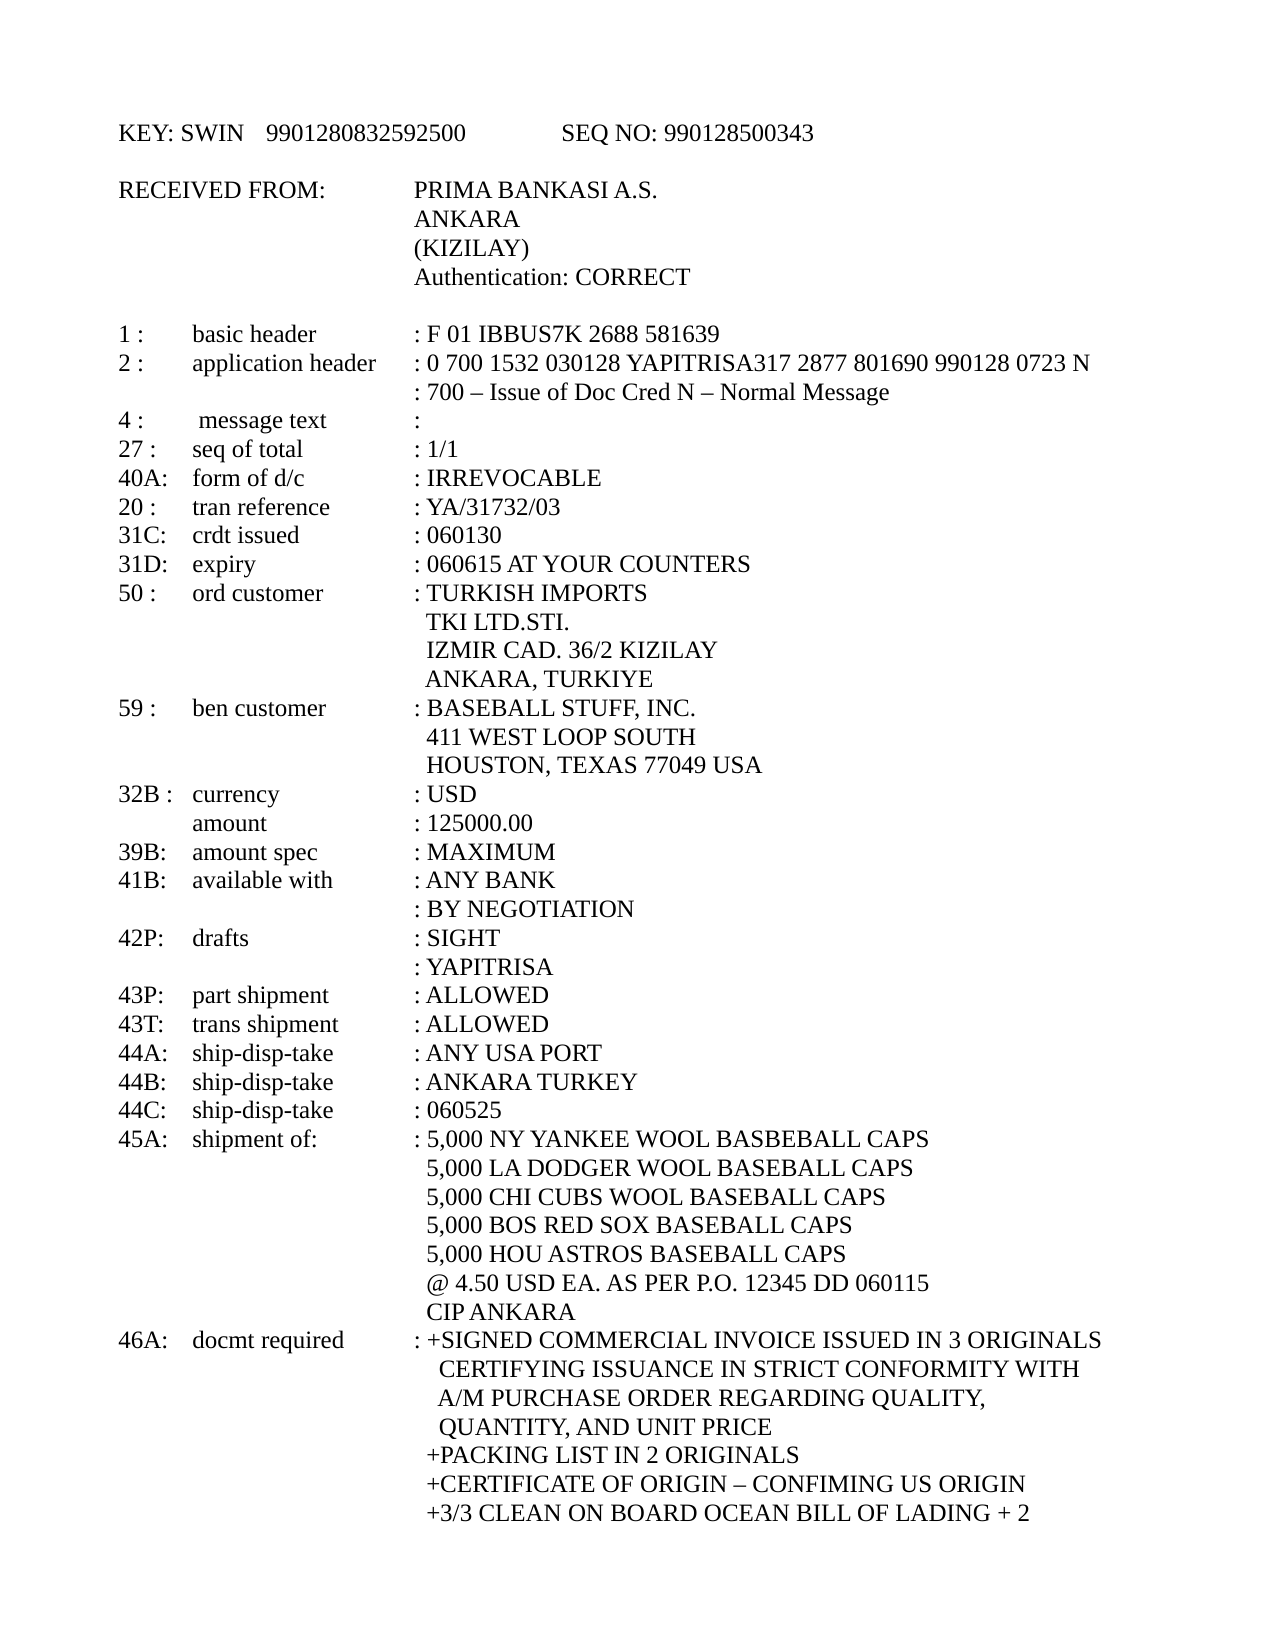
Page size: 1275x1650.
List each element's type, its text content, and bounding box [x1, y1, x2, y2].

text 44A: ship-disp-take : ANY USA PORT [118, 1038, 1157, 1067]
text QUANTITY, AND UNIT PRICE [118, 1412, 1157, 1441]
text @ 4.50 USD EA. AS PER P.O. 12345 DD 060115 [118, 1268, 1157, 1297]
text 46A: docmt required : +SIGNED COMMERCIAL INVOICE ISSUED IN 3 ORIGINALS [118, 1326, 1157, 1354]
text HOUSTON, TEXAS 77049 USA [118, 751, 1157, 779]
text : 700 – Issue of Doc Cred N – Normal Message [118, 377, 1157, 406]
text 31C: crdt issued : 060130 [118, 521, 1157, 549]
text 5,000 LA DODGER WOOL BASEBALL CAPS [118, 1153, 1157, 1182]
text : BY NEGOTIATION [118, 894, 1157, 923]
text 41B: available with : ANY BANK [118, 866, 1157, 894]
text 44B: ship-disp-take : ANKARA TURKEY [118, 1067, 1157, 1096]
text 5,000 HOU ASTROS BASEBALL CAPS [118, 1239, 1157, 1268]
text CIP ANKARA [118, 1297, 1157, 1326]
text 40A: form of d/c : IRREVOCABLE [118, 463, 1157, 492]
text RECEIVED FROM: PRIMA BANKASI A.S. [118, 176, 1157, 204]
text 59 : ben customer : BASEBALL STUFF, INC. [118, 693, 1157, 722]
text 411 WEST LOOP SOUTH [118, 722, 1157, 751]
text 43P: part shipment : ALLOWED [118, 981, 1157, 1009]
text 5,000 BOS RED SOX BASEBALL CAPS [118, 1211, 1157, 1239]
text 32B : currency : USD [118, 779, 1157, 808]
text +PACKING LIST IN 2 ORIGINALS [118, 1441, 1157, 1469]
text : YAPITRISA [118, 952, 1157, 981]
text 42P: drafts : SIGHT [118, 923, 1157, 952]
text 44C: ship-disp-take : 060525 [118, 1096, 1157, 1124]
text Authentication: CORRECT [118, 262, 1157, 291]
text 45A: shipment of: : 5,000 NY YANKEE WOOL BASBEBALL CAPS [118, 1124, 1157, 1153]
text +CERTIFICATE OF ORIGIN – CONFIMING US ORIGIN [118, 1469, 1157, 1498]
text A/M PURCHASE ORDER REGARDING QUALITY, [118, 1383, 1157, 1412]
text CERTIFYING ISSUANCE IN STRICT CONFORMITY WITH [118, 1354, 1157, 1383]
text ANKARA, TURKIYE [118, 664, 1157, 693]
text 4 : message text : [118, 406, 1157, 434]
text 20 : tran reference : YA/31732/03 [118, 492, 1157, 521]
text 27 : seq of total : 1/1 [118, 434, 1157, 463]
text +3/3 CLEAN ON BOARD OCEAN BILL OF LADING + 2 [118, 1498, 1157, 1527]
text TKI LTD.STI. [118, 607, 1157, 636]
text IZMIR CAD. 36/2 KIZILAY [118, 636, 1157, 664]
text 31D: expiry : 060615 AT YOUR COUNTERS [118, 549, 1157, 578]
text 2 : application header : 0 700 1532 030128 YAPITRISA317 2877 801690 990128 0723 N [118, 348, 1157, 377]
text 5,000 CHI CUBS WOOL BASEBALL CAPS [118, 1182, 1157, 1211]
text (KIZILAY) [118, 233, 1157, 262]
text 1 : basic header : F 01 IBBUS7K 2688 581639 [118, 319, 1157, 348]
text amount : 125000.00 [118, 808, 1157, 837]
text KEY: SWIN 9901280832592500 SEQ NO: 990128500343 [118, 118, 1157, 147]
text 39B: amount spec : MAXIMUM [118, 837, 1157, 866]
text ANKARA [118, 204, 1157, 233]
text 43T: trans shipment : ALLOWED [118, 1009, 1157, 1038]
text 50 : ord customer : TURKISH IMPORTS [118, 578, 1157, 607]
